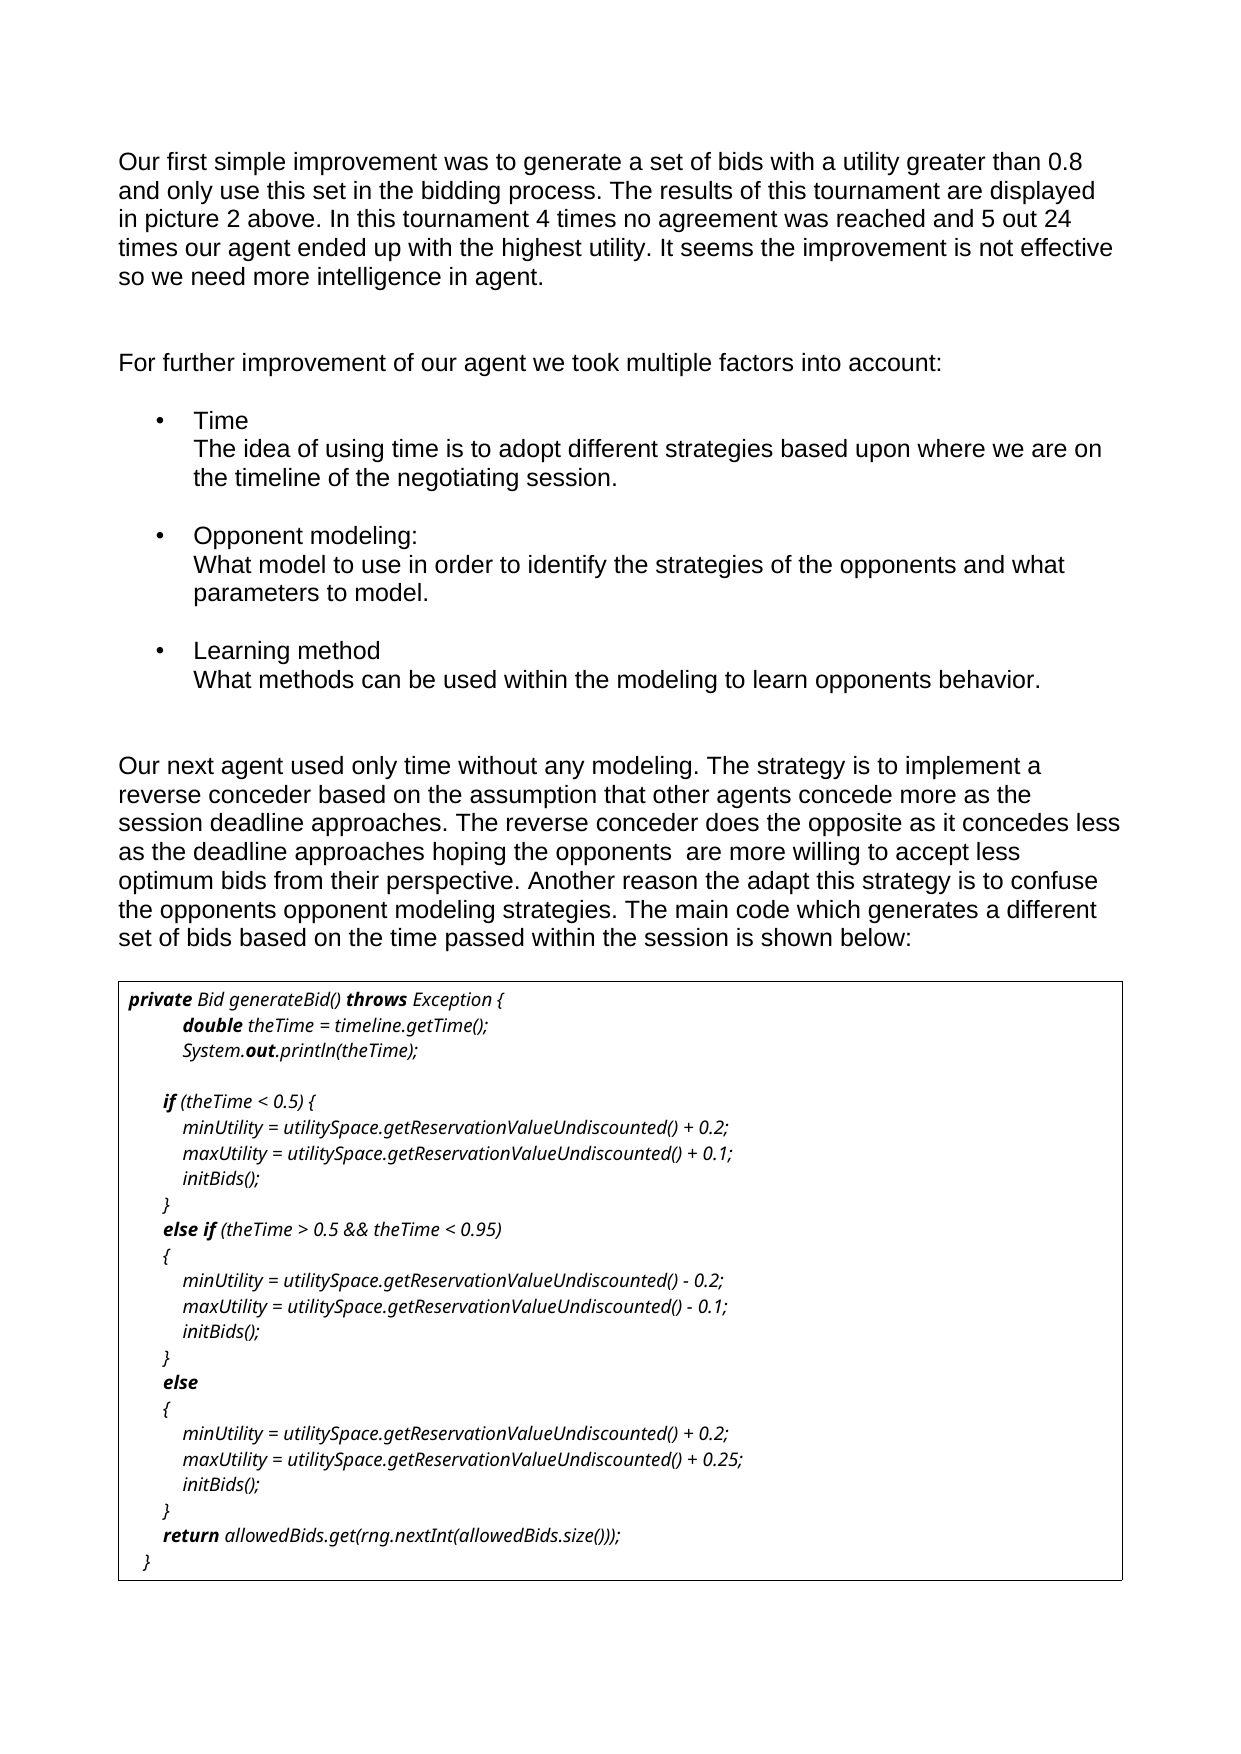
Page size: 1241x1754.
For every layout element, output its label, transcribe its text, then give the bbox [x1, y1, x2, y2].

text For further improvement of our agent we took multiple factors into account: [118, 348, 1122, 377]
text Our first simple improvement was to generate a set of bids with a utility greater than 0.8 and only use this set in the bidding process. The results of this tournament are displayed in picture 2 above. In this tournament 4 times no agreement was reached and 5 out 24 times our agent ended up with the highest utility. It seems the improvement is not effective so we need more intelligence in agent. [118, 147, 1122, 291]
list Learning method What methods can be used within the modeling to learn opponents behavior. [156, 636, 1122, 693]
list Time The idea of using time is to adopt different strategies based upon where we are on the timeline of the negotiating session. [156, 406, 1122, 521]
table_header private Bid generateBid() throws Exception { double theTime = timeline.getTime(); System.out.println(theTime); if (theTime < 0.5) { minUtility = utilitySpace.getReservationValueUndiscounted() + 0.2; maxUtility = utilitySpace.getReservationValueUndiscounted() + 0.1; initBids(); } else if (theTime > 0.5 && theTime < 0.95) { minUtility = utilitySpace.getReservationValueUndiscounted() - 0.2; maxUtility = utilitySpace.getReservationValueUndiscounted() - 0.1; initBids(); } else { minUtility = utilitySpace.getReservationValueUndiscounted() + 0.2; maxUtility = utilitySpace.getReservationValueUndiscounted() + 0.25; initBids(); } return allowedBids.get(rng.nextInt(allowedBids.size())); } [119, 982, 1122, 1579]
text Our next agent used only time without any modeling. The strategy is to implement a reverse conceder based on the assumption that other agents concede more as the session deadline approaches. The reverse conceder does the opposite as it concedes less as the deadline approaches hoping the opponents are more willing to accept less optimum bids from their perspective. Another reason the adapt this strategy is to confuse the opponents opponent modeling strategies. The main code which generates a different set of bids based on the time passed within the session is shown below: [118, 751, 1122, 952]
list Opponent modeling: What model to use in order to identify the strategies of the opponents and what parameters to model. [156, 521, 1122, 636]
